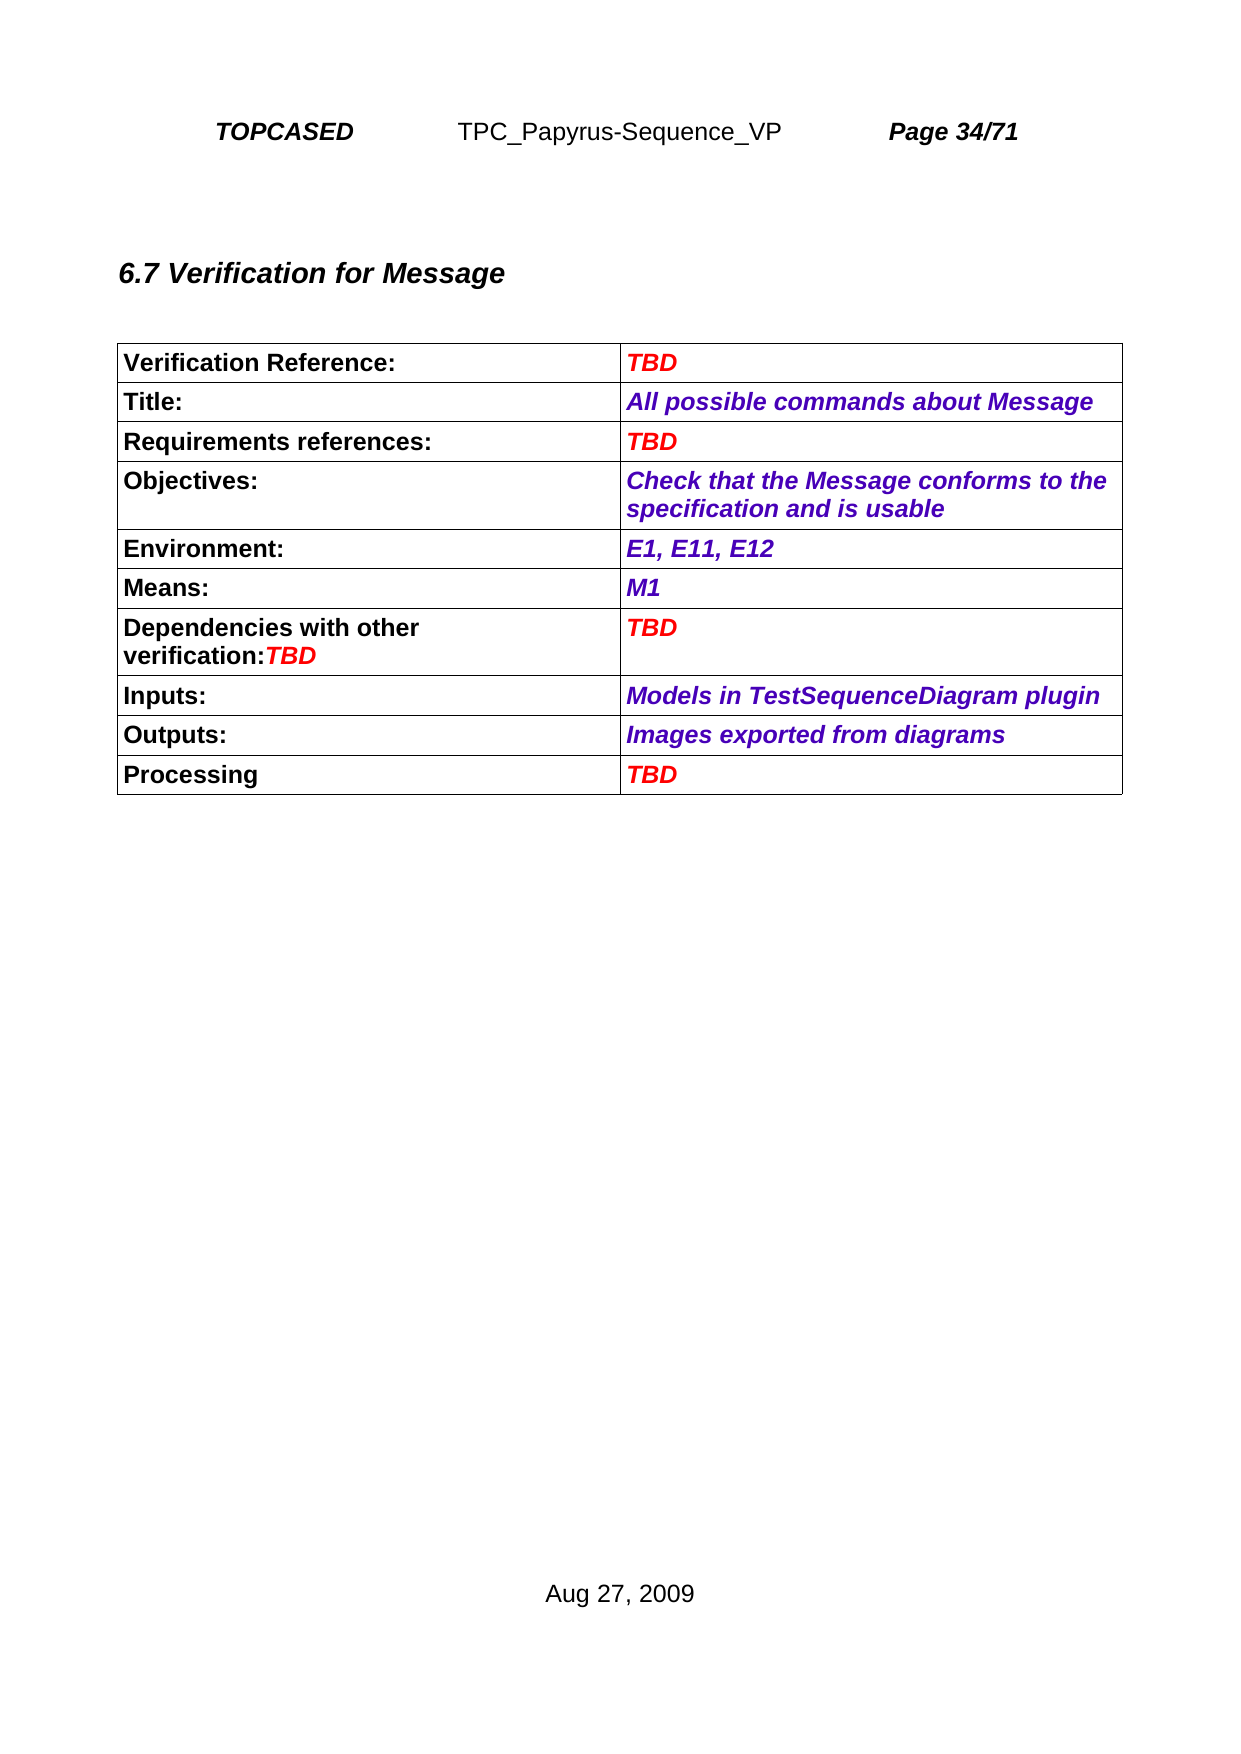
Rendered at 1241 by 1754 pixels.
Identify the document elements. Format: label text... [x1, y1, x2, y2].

table_cell Environment: [118, 530, 620, 568]
table_cell Processing [118, 756, 620, 794]
table_cell Objectives: [118, 462, 620, 529]
table_cell Requirements references: [118, 422, 620, 461]
table_cell Models in TestSequenceDiagram plugin [621, 676, 1122, 715]
table_cell M1 [621, 569, 1122, 608]
table_cell TBD [621, 609, 1122, 675]
table_cell Inputs: [118, 676, 620, 715]
table_cell Dependencies with other verification:TBD [118, 609, 620, 675]
table_cell E1, E11, E12 [621, 530, 1122, 568]
table_header TBD [621, 344, 1122, 382]
table_cell Outputs: [118, 716, 620, 755]
table_cell All possible commands about Message [621, 383, 1122, 421]
table_cell Means: [118, 569, 620, 608]
table_cell TBD [621, 422, 1122, 461]
table_cell Images exported from diagrams [621, 716, 1122, 755]
table_cell Title: [118, 383, 620, 421]
table_cell TBD [621, 756, 1122, 794]
table_header Verification Reference: [118, 344, 620, 382]
table_cell Check that the Message conforms to the specification and is usable [621, 462, 1122, 529]
subtitle Verification for Message [118, 257, 1122, 289]
